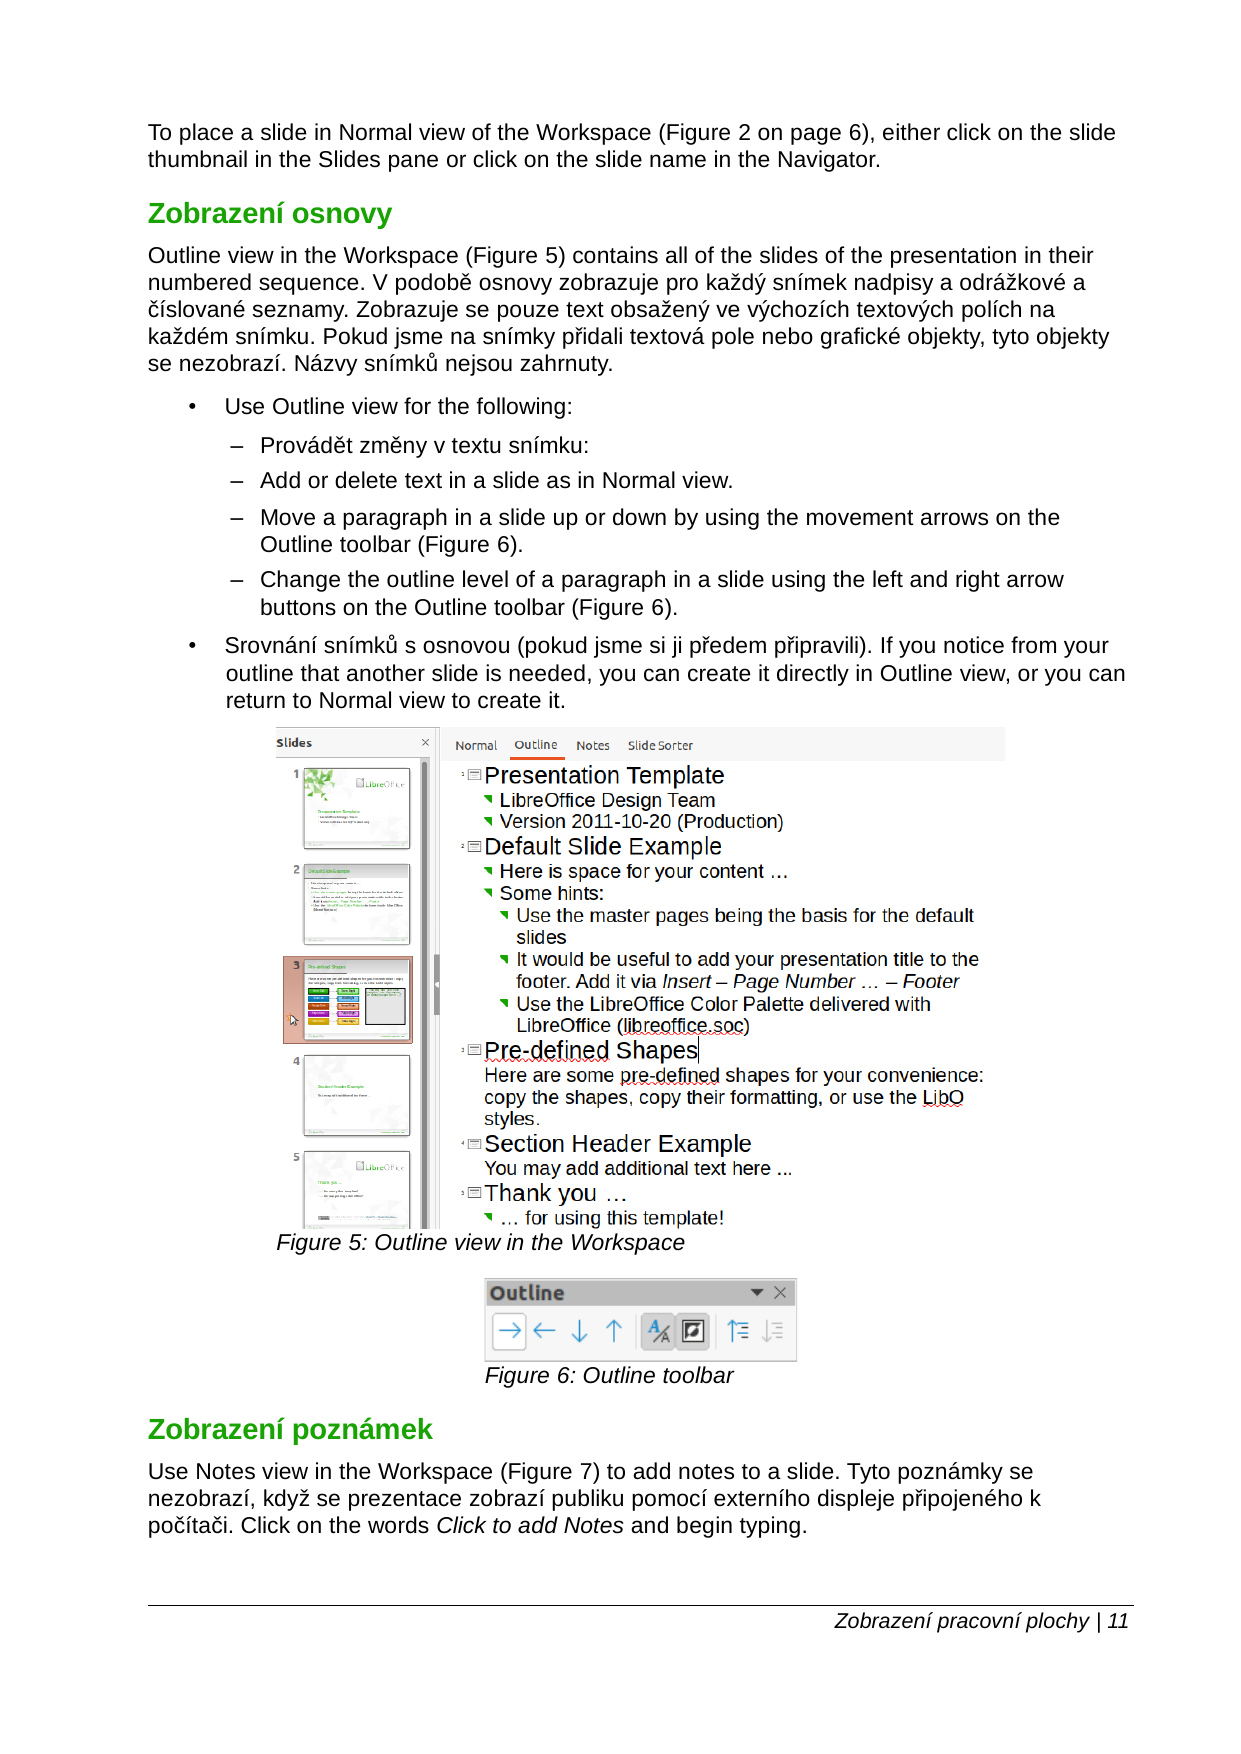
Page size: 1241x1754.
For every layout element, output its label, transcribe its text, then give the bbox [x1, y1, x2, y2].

list Provádět změny v textu snímku: [230, 431, 1134, 458]
list Change the outline level of a paragraph in a slide using the left and right arrow buttons on the Outline toolbar (Figure 6). [230, 566, 1134, 620]
picture [484, 1278, 798, 1362]
list Use Outline view for the following: [185, 389, 1134, 422]
subtitle Zobrazení poznámek [148, 1412, 1134, 1445]
list Srovnání snímků s osnovou (pokud jsme si ji předem připravili). If you notice from your outline that another slide is needed, you can create it directly in Outline view, or you can return to Normal view to create it. [185, 629, 1134, 716]
list Move a paragraph in a slide up or down by using the movement arrows on the Outline toolbar (Figure 6). [230, 503, 1134, 557]
text Outline view in the Workspace (Figure 5) contains all of the slides of the presentation in their numbered sequence. V podobě osnovy zobrazuje pro každý snímek nadpisy a odrážkové a číslované seznamy. Zobrazuje se pouze text obsažený ve výchozích textových polích na každém snímku. Pokud jsme na snímky přidali textová pole nebo grafické objekty, tyto objekty se nezobrazí. Názvy snímků nejsou zahrnuty. [148, 241, 1134, 377]
text To place a slide in Normal view of the Workspace (Figure 2 on page 6), either click on the slide thumbnail in the Slides pane or click on the slide name in the Navigator. [148, 118, 1134, 172]
text Use Notes view in the Workspace (Figure 7) to add notes to a slide. Tyto poznámky se nezobrazí, když se prezentace zobrazí publiku pomocí externího displeje připojeného k počítači. Click on the words Click to add Notes and begin typing. [148, 1457, 1134, 1538]
text Figure 5: Outline view in the Workspace [276, 1229, 1005, 1255]
subtitle Zobrazení osnovy [148, 196, 1134, 229]
text Figure 6: Outline toolbar [484, 1362, 797, 1388]
picture [276, 727, 1006, 1229]
list Add or delete text in a slide as in Normal view. [230, 467, 1134, 494]
